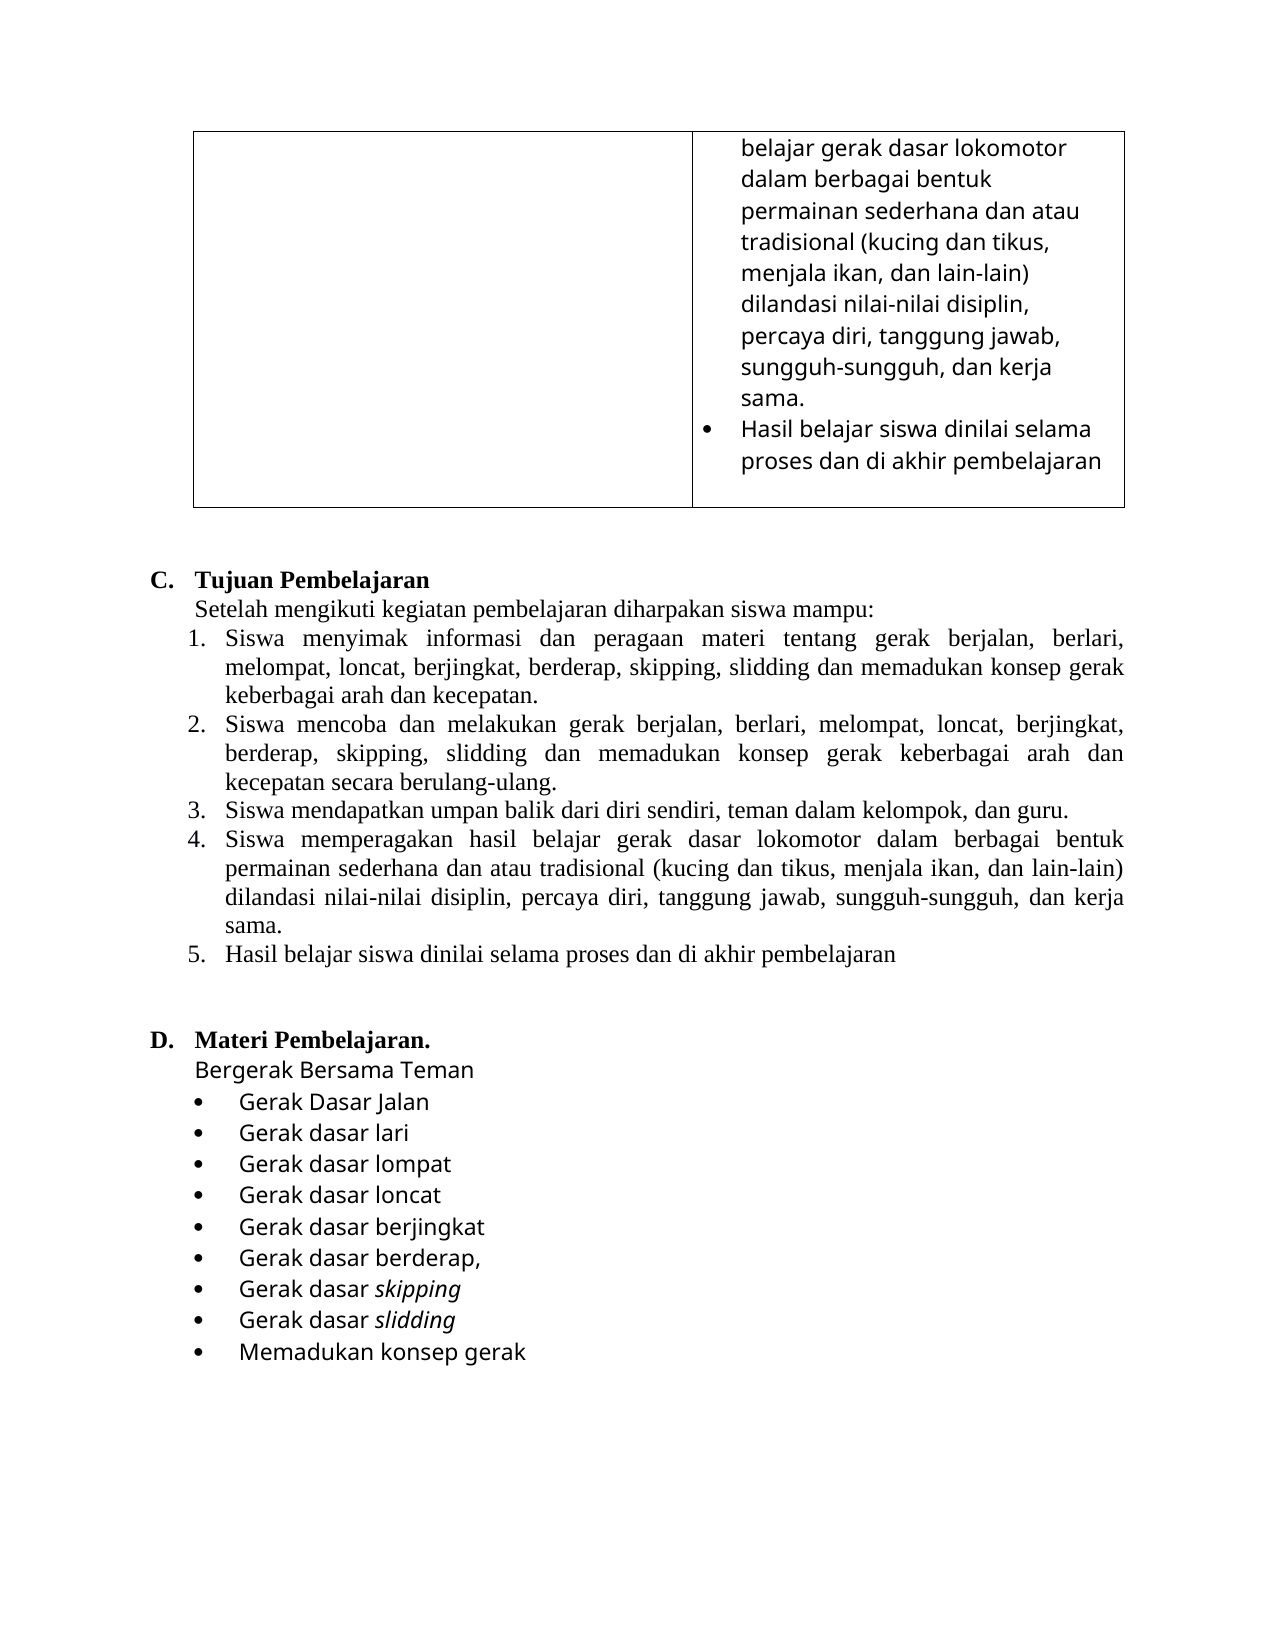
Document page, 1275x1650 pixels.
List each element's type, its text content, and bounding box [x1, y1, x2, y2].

list Gerak dasar slidding [194, 1304, 1125, 1336]
table_cell Siswa menyimak informasi dan peragaan materi tentang gerak berjalan, berlari, melompat, loncat, berjingkat, berderap, skipping, slidding dan memadukan konsep gerak keberbagai arah dan kecepatan. Siswa mencoba dan melakukan gerak berjalan, berlari, melompat, loncat, berjingkat, berderap, skipping, slidding dan memadukan konsep gerak keberbagai arah dan kecepatan secara berulang-ulang. Siswa mendapatkan umpan balik dari diri sendiri, teman dalam kelompok, dan guru. Siswa memperagakan hasil belajar gerak dasar lokomotor dalam berbagai bentuk permainan sederhana dan atau tradisional (kucing dan tikus, menjala ikan, dan lain-lain) dilandasi nilai-nilai disiplin, percaya diri, tanggung jawab, sungguh-sungguh, dan kerja sama. Hasil belajar siswa dinilai selama proses dan di akhir pembelajaran [693, 132, 1124, 507]
list Gerak dasar berderap, [194, 1242, 1125, 1273]
list Gerak dasar skipping [194, 1273, 1125, 1304]
table_cell [194, 132, 692, 507]
text Setelah mengikuti kegiatan pembelajaran diharpakan siswa mampu: [194, 594, 1125, 623]
list Gerak dasar loncat [194, 1179, 1125, 1211]
list Tujuan Pembelajaran [150, 566, 1125, 594]
list Materi Pembelajaran. [150, 1026, 1125, 1054]
text Bergerak Bersama Teman [150, 1054, 1125, 1086]
list Gerak Dasar Jalan [194, 1086, 1125, 1117]
list Siswa memperagakan hasil belajar gerak dasar lokomotor dalam berbagai bentuk permainan sederhana dan atau tradisional (kucing dan tikus, menjala ikan, dan lain-lain) dilandasi nilai-nilai disiplin, percaya diri, tanggung jawab, sungguh-sungguh, dan kerja sama. [187, 824, 1125, 939]
list Siswa mendapatkan umpan balik dari diri sendiri, teman dalam kelompok, dan guru. [187, 796, 1125, 824]
list Gerak dasar lompat [194, 1148, 1125, 1179]
list Hasil belajar siswa dinilai selama proses dan di akhir pembelajaran [187, 939, 1125, 968]
list Memadukan konsep gerak [194, 1336, 1125, 1367]
list Gerak dasar lari [194, 1117, 1125, 1148]
list Gerak dasar berjingkat [194, 1211, 1125, 1242]
list Siswa menyimak informasi dan peragaan materi tentang gerak berjalan, berlari, melompat, loncat, berjingkat, berderap, skipping, slidding dan memadukan konsep gerak keberbagai arah dan kecepatan. [187, 623, 1125, 709]
list Siswa mencoba dan melakukan gerak berjalan, berlari, melompat, loncat, berjingkat, berderap, skipping, slidding dan memadukan konsep gerak keberbagai arah dan kecepatan secara berulang-ulang. [187, 709, 1125, 796]
